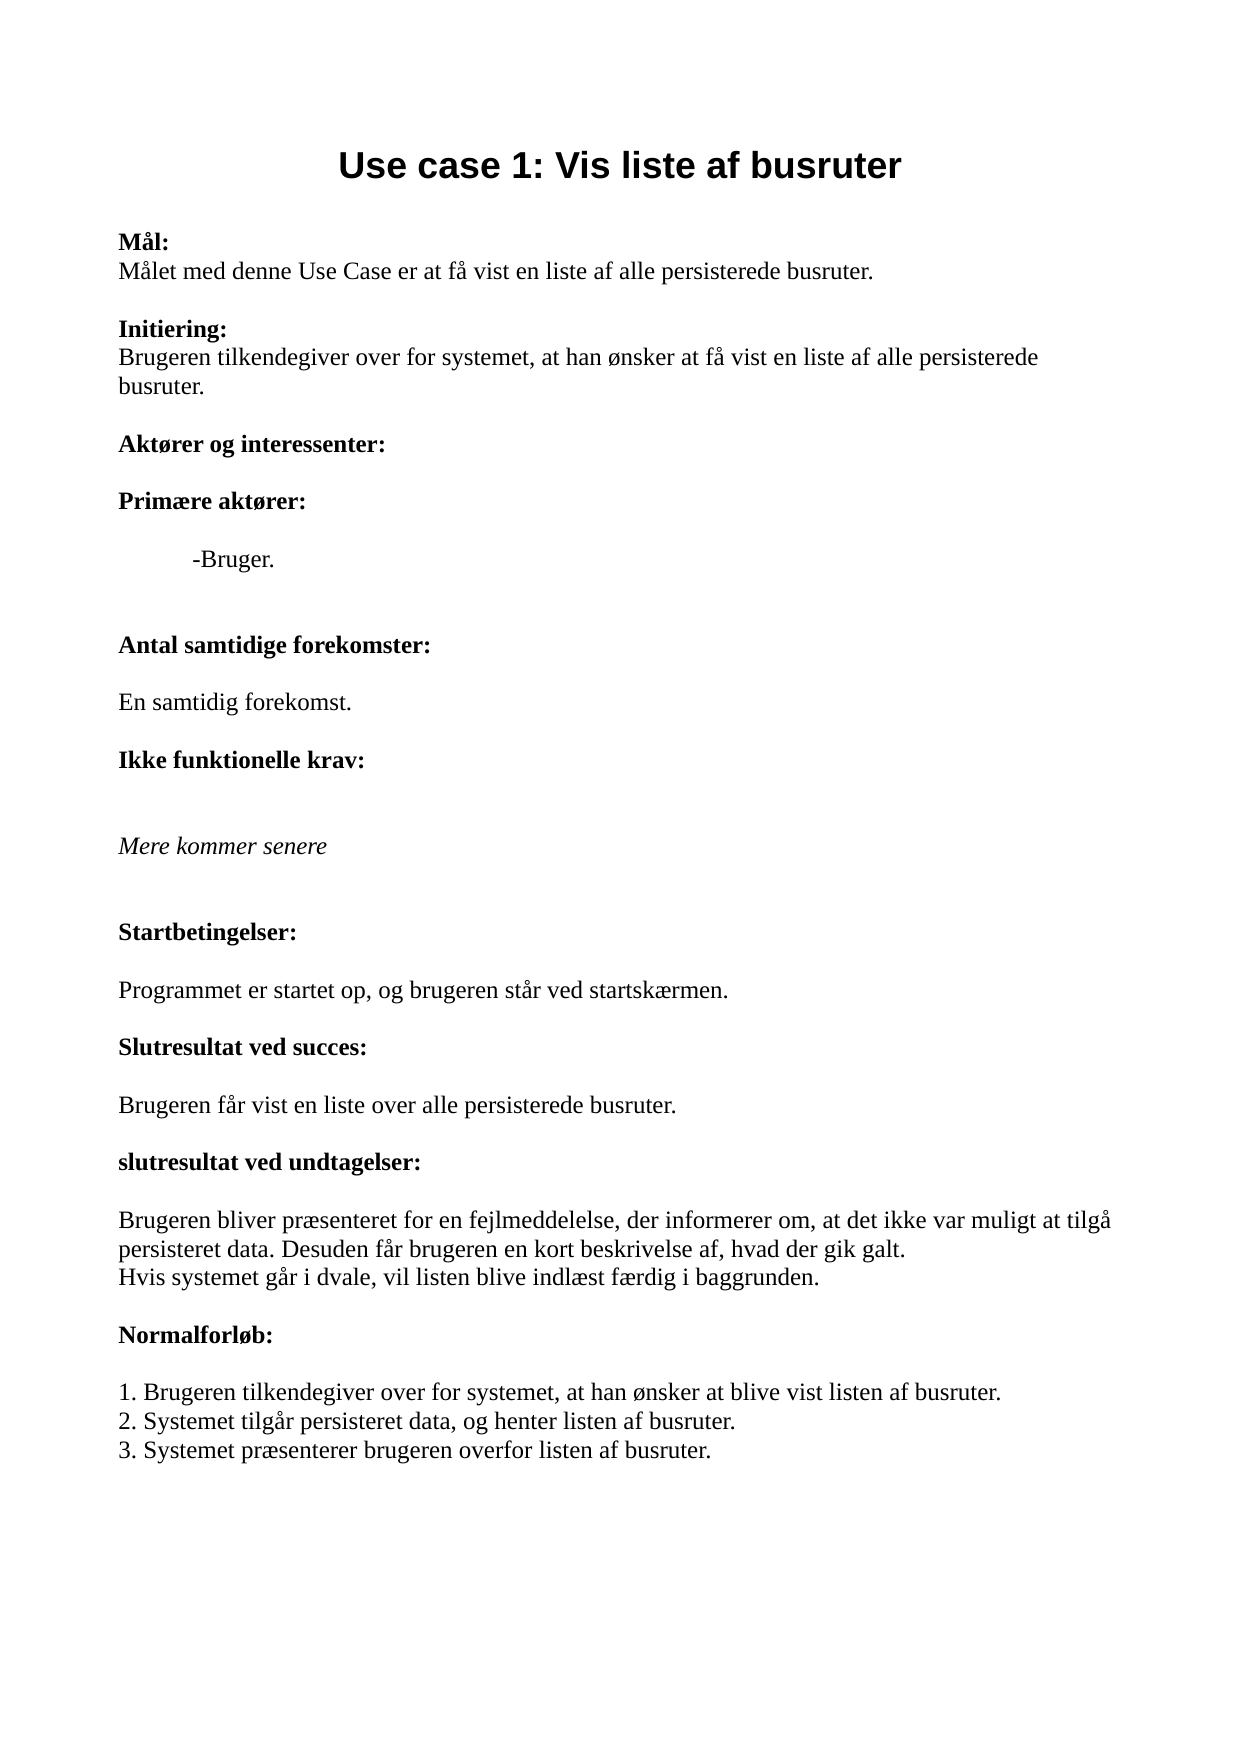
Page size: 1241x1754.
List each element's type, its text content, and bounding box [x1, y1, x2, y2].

text slutresultat ved undtagelser: [118, 1147, 1122, 1176]
text 1. Brugeren tilkendegiver over for systemet, at han ønsker at blive vist listen af busruter. [118, 1377, 1122, 1406]
text Brugeren tilkendegiver over for systemet, at han ønsker at få vist en liste af alle persisterede busruter. [118, 342, 1122, 400]
text Brugeren får vist en liste over alle persisterede busruter. [118, 1090, 1122, 1119]
text En samtidig forekomst. [118, 687, 1122, 716]
text Initiering: [118, 314, 1122, 342]
text Hvis systemet går i dvale, vil listen blive indlæst færdig i baggrunden. [118, 1262, 1122, 1291]
text Mål: [118, 227, 1122, 256]
text Slutresultat ved succes: [118, 1032, 1122, 1061]
text -Bruger. [118, 544, 1122, 572]
text Programmet er startet op, og brugeren står ved startskærmen. [118, 975, 1122, 1004]
text Primære aktører: [118, 486, 1122, 515]
text 2. Systemet tilgår persisteret data, og henter listen af busruter. [118, 1406, 1122, 1435]
text Startbetingelser: [118, 917, 1122, 946]
text Brugeren bliver præsenteret for en fejlmeddelelse, der informerer om, at det ikke var muligt at tilgå persisteret data. Desuden får brugeren en kort beskrivelse af, hvad der gik galt. [118, 1205, 1122, 1262]
text Målet med denne Use Case er at få vist en liste af alle persisterede busruter. [118, 256, 1122, 285]
title Use case 1: Vis liste af busruter [118, 143, 1122, 186]
text 3. Systemet præsenterer brugeren overfor listen af busruter. [118, 1435, 1122, 1464]
text Normalforløb: [118, 1320, 1122, 1349]
text Antal samtidige forekomster: [118, 630, 1122, 659]
text Aktører og interessenter: [118, 429, 1122, 457]
text Ikke funktionelle krav: [118, 745, 1122, 774]
text Mere kommer senere [118, 831, 1122, 860]
